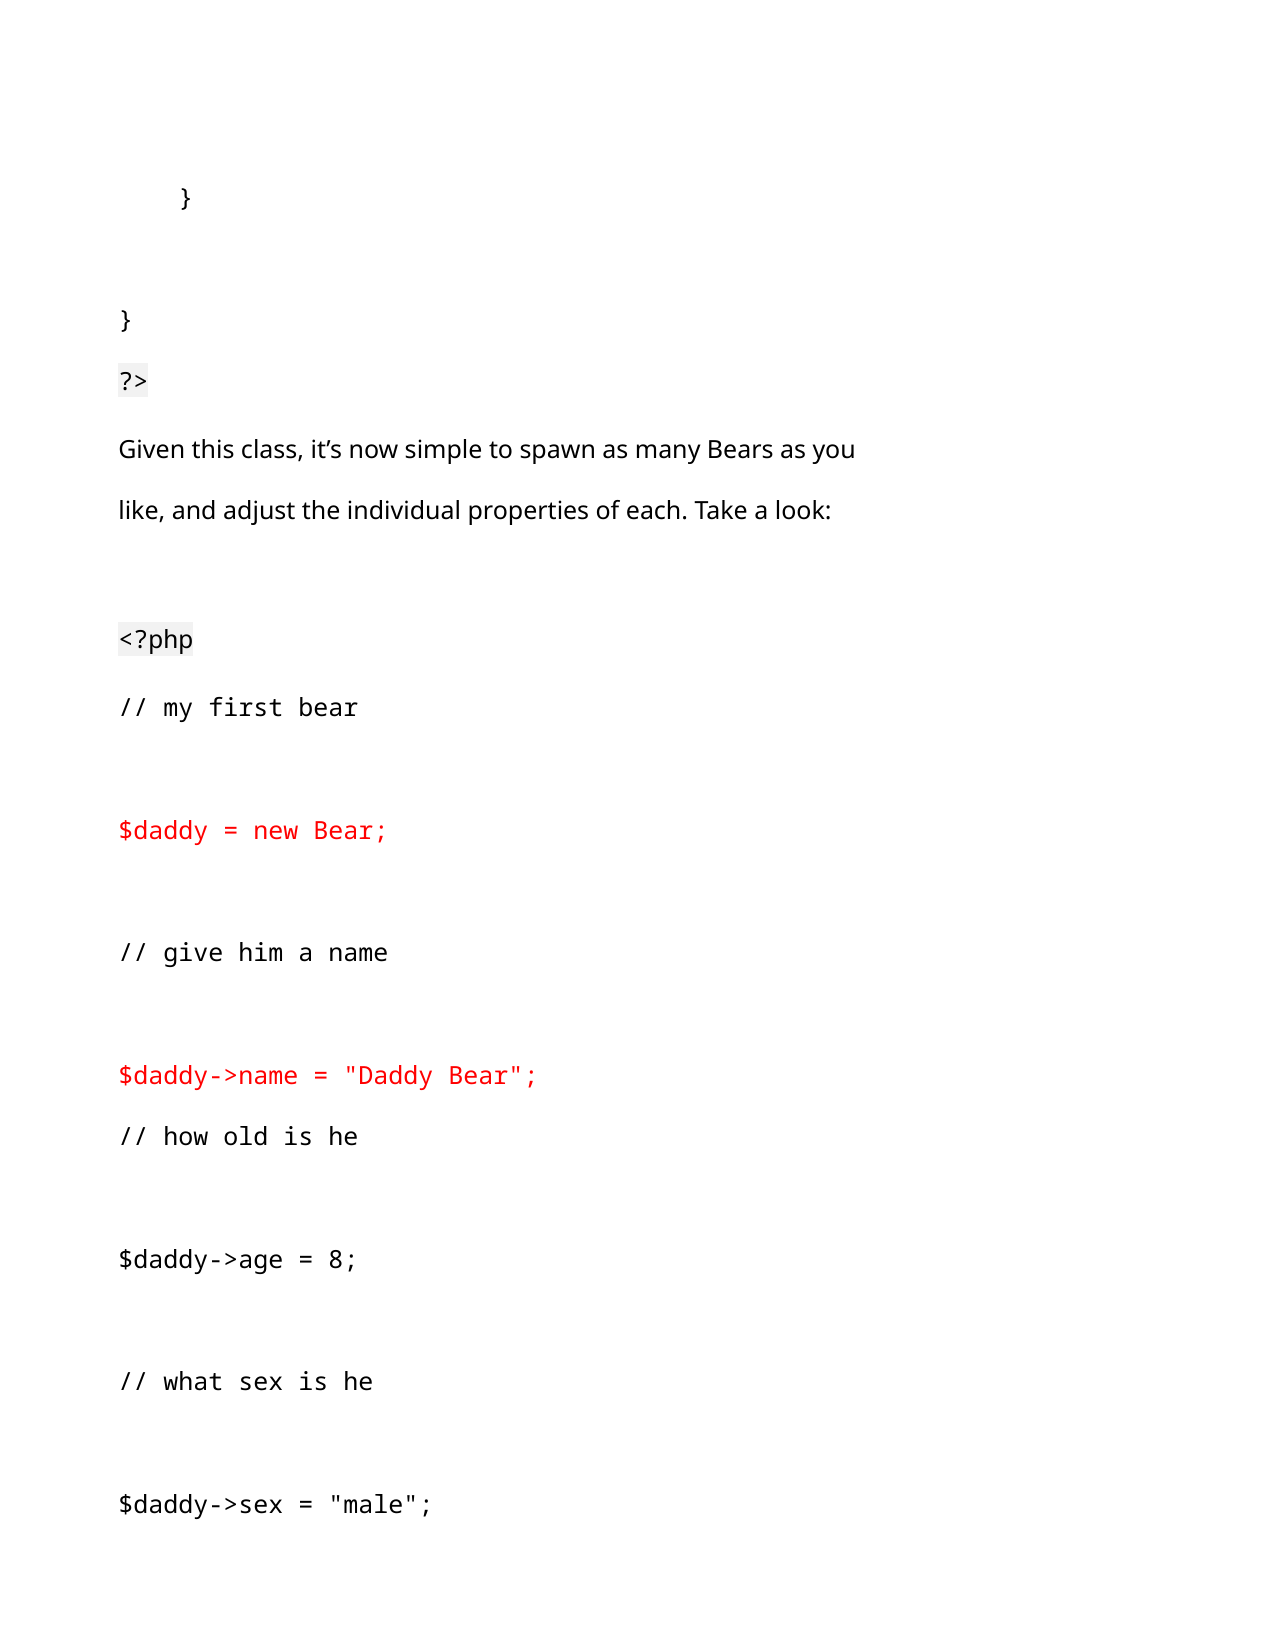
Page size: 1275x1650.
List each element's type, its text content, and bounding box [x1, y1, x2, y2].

text ?> [118, 363, 1157, 397]
text } } [118, 118, 1157, 336]
text // my first bear $daddy = new Bear; // give him a name $daddy->name = "Daddy Bear"; [118, 690, 1157, 1092]
text // how old is he $daddy->age = 8; // what sex is he $daddy->sex = "male"; [118, 1119, 1157, 1520]
text Given this class, it’s now simple to spawn as many Bears as you like, and adjust the individual properties of each. Take a look: [118, 431, 1157, 527]
text <?php [118, 554, 1157, 656]
